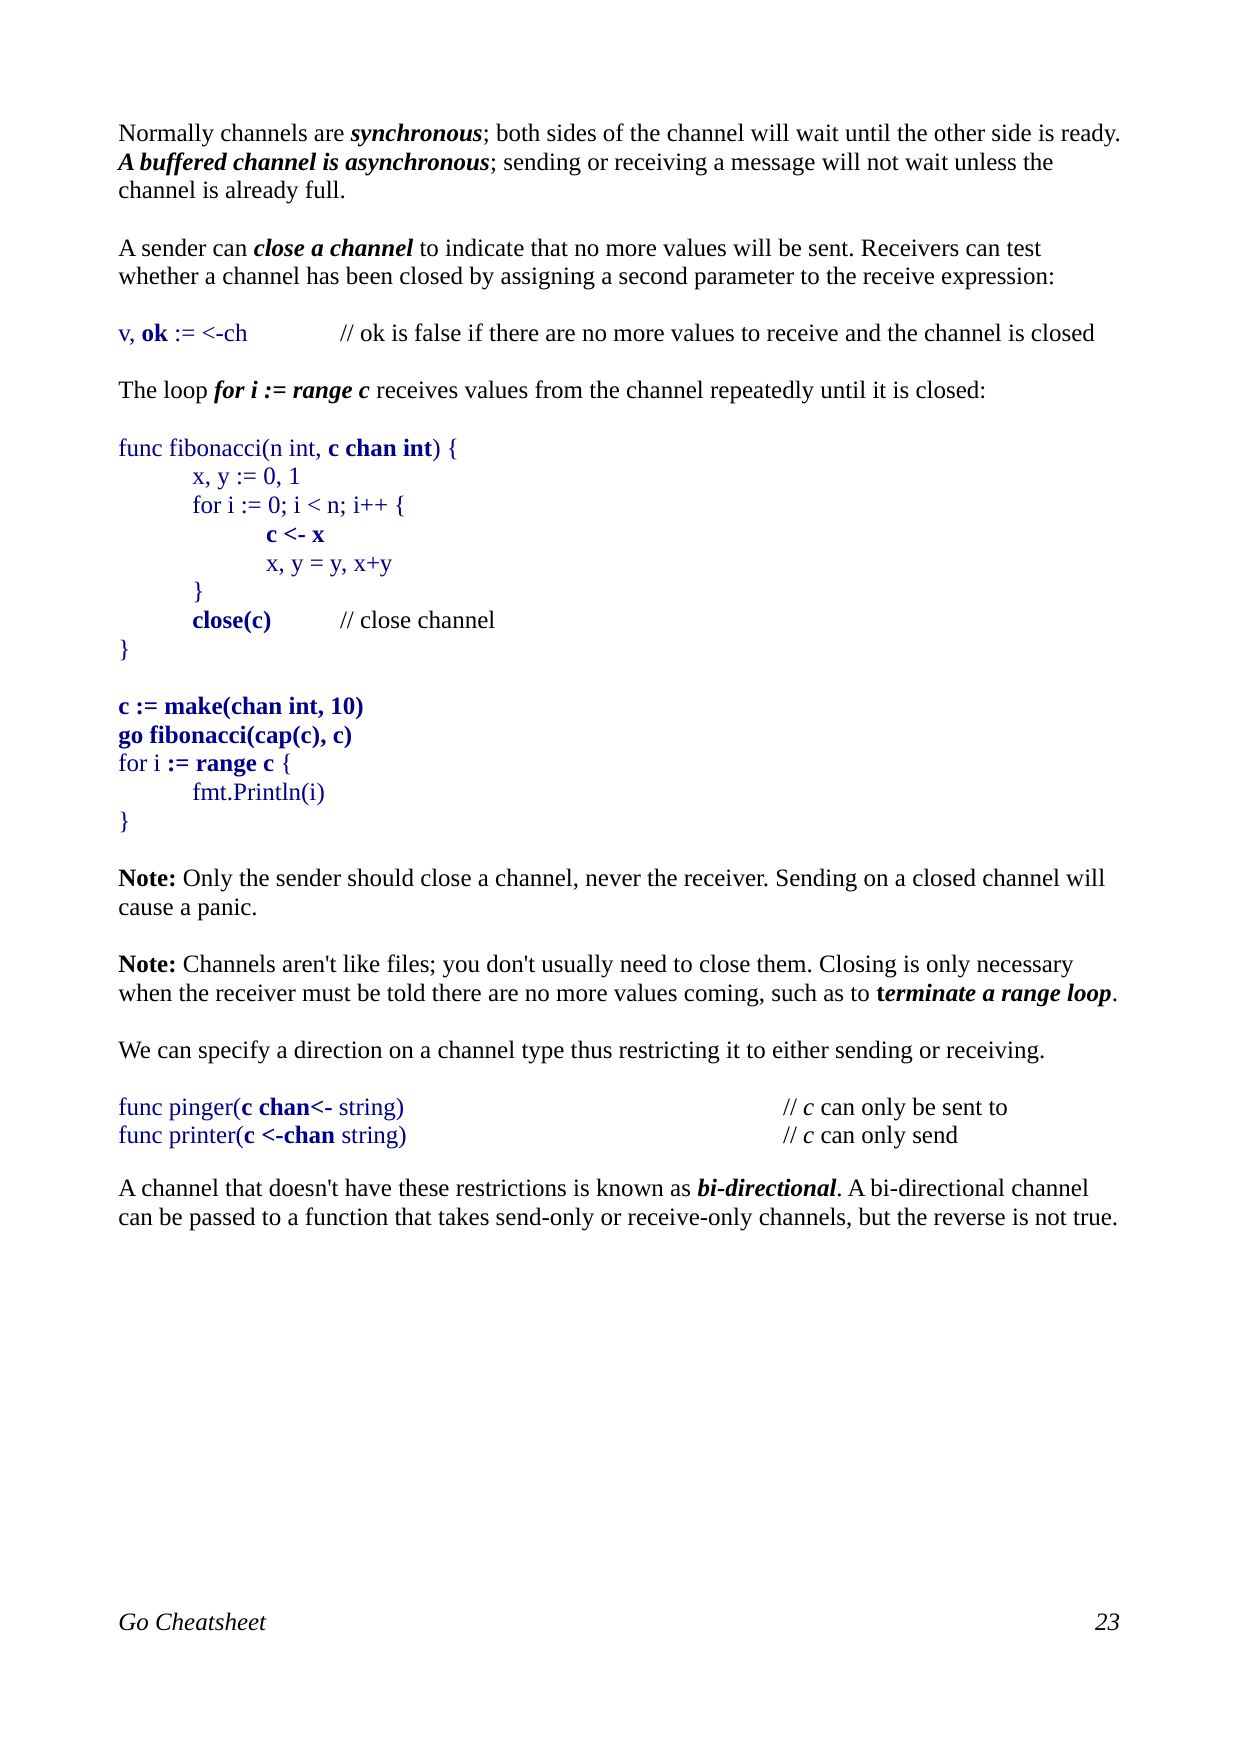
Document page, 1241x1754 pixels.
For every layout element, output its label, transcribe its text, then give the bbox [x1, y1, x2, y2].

text c := make(chan int, 10) [118, 691, 1122, 720]
text x, y := 0, 1 [118, 461, 1122, 490]
text fmt.Println(i) [118, 777, 1122, 806]
text } [118, 576, 1122, 605]
text for i := 0; i < n; i++ { [118, 490, 1122, 519]
text x, y = y, x+y [118, 548, 1122, 576]
text The loop for i := range c receives values from the channel repeatedly until it is closed: [118, 376, 1122, 404]
text Note: Channels aren't like files; you don't usually need to close them. Closing is only necessary when the receiver must be told there are no more values coming, such as to terminate a range loop. [118, 949, 1122, 1006]
text A channel that doesn't have these restrictions is known as bi-directional. A bi-directional channel can be passed to a function that takes send-only or receive-only channels, but the reverse is not true. [118, 1173, 1122, 1231]
text func fibonacci(n int, c chan int) { [118, 433, 1122, 461]
text go fibonacci(cap(c), c) [118, 720, 1122, 748]
text v, ok := <-ch // ok is false if there are no more values to receive and the channel is closed [118, 318, 1122, 347]
text } [118, 806, 1122, 835]
text We can specify a direction on a channel type thus restricting it to either sending or receiving. [118, 1035, 1122, 1063]
text for i := range c { [118, 748, 1122, 777]
text A sender can close a channel to indicate that no more values will be sent. Receivers can test whether a channel has been closed by assigning a second parameter to the receive expression: [118, 233, 1122, 290]
text func pinger(c chan<- string) // c can only be sent to [118, 1092, 1122, 1121]
text Normally channels are synchronous; both sides of the channel will wait until the other side is ready. A buffered channel is asynchronous; sending or receiving a message will not wait unless the channel is already full. [118, 118, 1122, 204]
text c <- x [118, 519, 1122, 548]
text Note: Only the sender should close a channel, never the receiver. Sending on a closed channel will cause a panic. [118, 863, 1122, 921]
text } [118, 634, 1122, 663]
text close(c) // close channel [118, 605, 1122, 634]
text func printer(c <-chan string) // c can only send [118, 1121, 1122, 1149]
